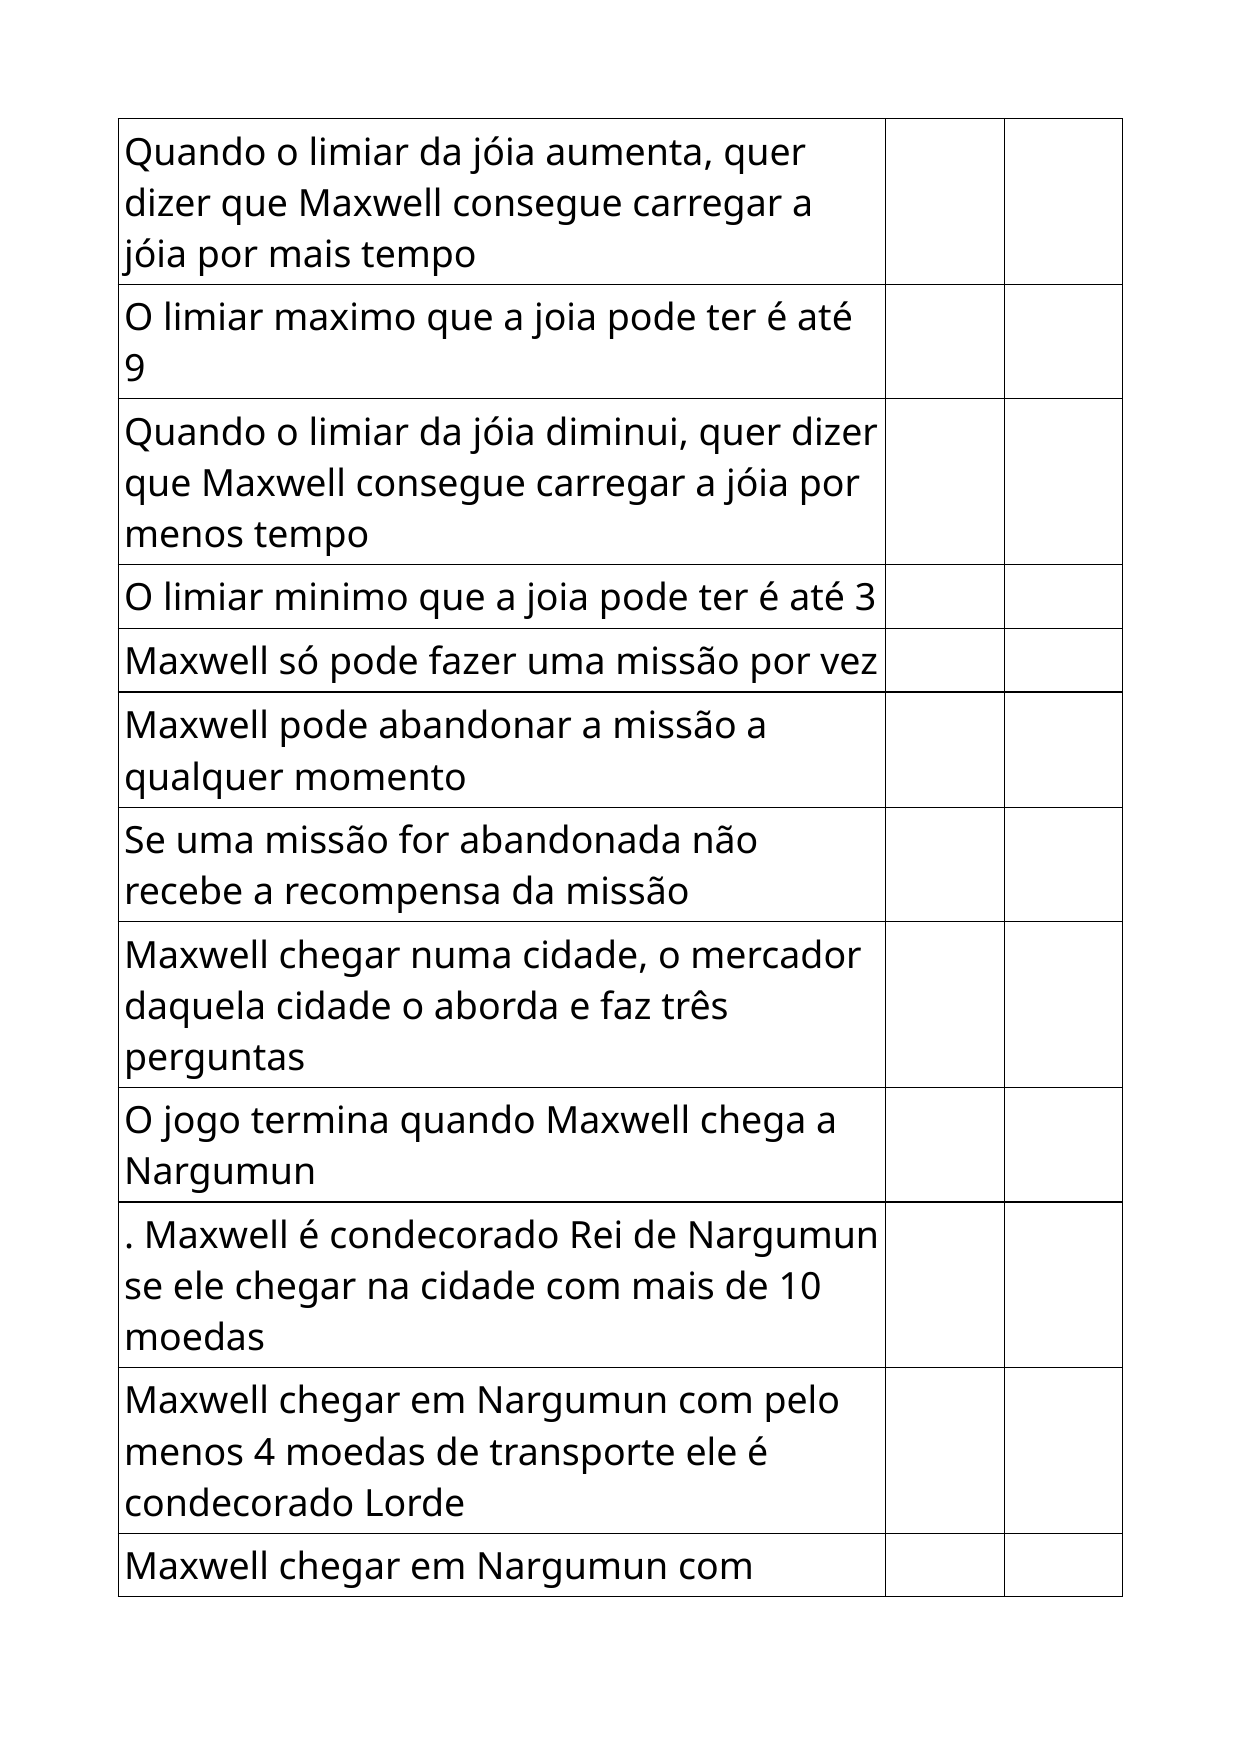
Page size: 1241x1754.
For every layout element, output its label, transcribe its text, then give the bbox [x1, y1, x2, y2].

table_cell Quando o limiar da jóia diminui, quer dizer que Maxwell consegue carregar a jóia por menos tempo [119, 399, 885, 564]
table_cell [1005, 285, 1122, 398]
table_cell [1005, 629, 1122, 691]
table_cell [886, 629, 1004, 691]
table_cell Se uma missão for abandonada não recebe a recompensa da missão [119, 808, 885, 921]
table_cell O limiar maximo que a joia pode ter é até 9 [119, 285, 885, 398]
table_cell [886, 119, 1004, 284]
table_header [1005, 693, 1122, 807]
table_cell [1005, 1088, 1122, 1201]
table_cell [1005, 1534, 1122, 1596]
table_cell [1005, 119, 1122, 284]
table_cell Maxwell chegar em Nargumun com [119, 1534, 885, 1596]
table_cell [886, 1088, 1004, 1201]
table_cell [1005, 399, 1122, 564]
table_cell [886, 1534, 1004, 1596]
table_cell [886, 1203, 1004, 1367]
table_cell [886, 808, 1004, 921]
table_cell [886, 565, 1004, 627]
table_cell [1005, 1203, 1122, 1367]
table_header Maxwell pode abandonar a missão a qualquer momento [119, 693, 885, 807]
table_cell [1005, 808, 1122, 921]
table_cell O limiar minimo que a joia pode ter é até 3 [119, 565, 885, 627]
table_cell [1005, 922, 1122, 1087]
table_cell Maxwell chegar numa cidade, o mercador daquela cidade o aborda e faz três perguntas [119, 922, 885, 1087]
table_header [886, 693, 1004, 807]
table_cell [886, 399, 1004, 564]
table_cell [1005, 565, 1122, 627]
table_cell [886, 922, 1004, 1087]
table_cell [886, 285, 1004, 398]
table_cell Quando o limiar da jóia aumenta, quer dizer que Maxwell consegue carregar a jóia por mais tempo [119, 119, 885, 284]
table_cell Maxwell chegar em Nargumun com pelo menos 4 moedas de transporte ele é condecorado Lorde [119, 1368, 885, 1533]
table_cell . Maxwell é condecorado Rei de Nargumun se ele chegar na cidade com mais de 10 moedas [119, 1203, 885, 1367]
table_cell [1005, 1368, 1122, 1533]
table_cell [886, 1368, 1004, 1533]
table_cell Maxwell só pode fazer uma missão por vez [119, 629, 885, 691]
table_cell O jogo termina quando Maxwell chega a Nargumun [119, 1088, 885, 1201]
